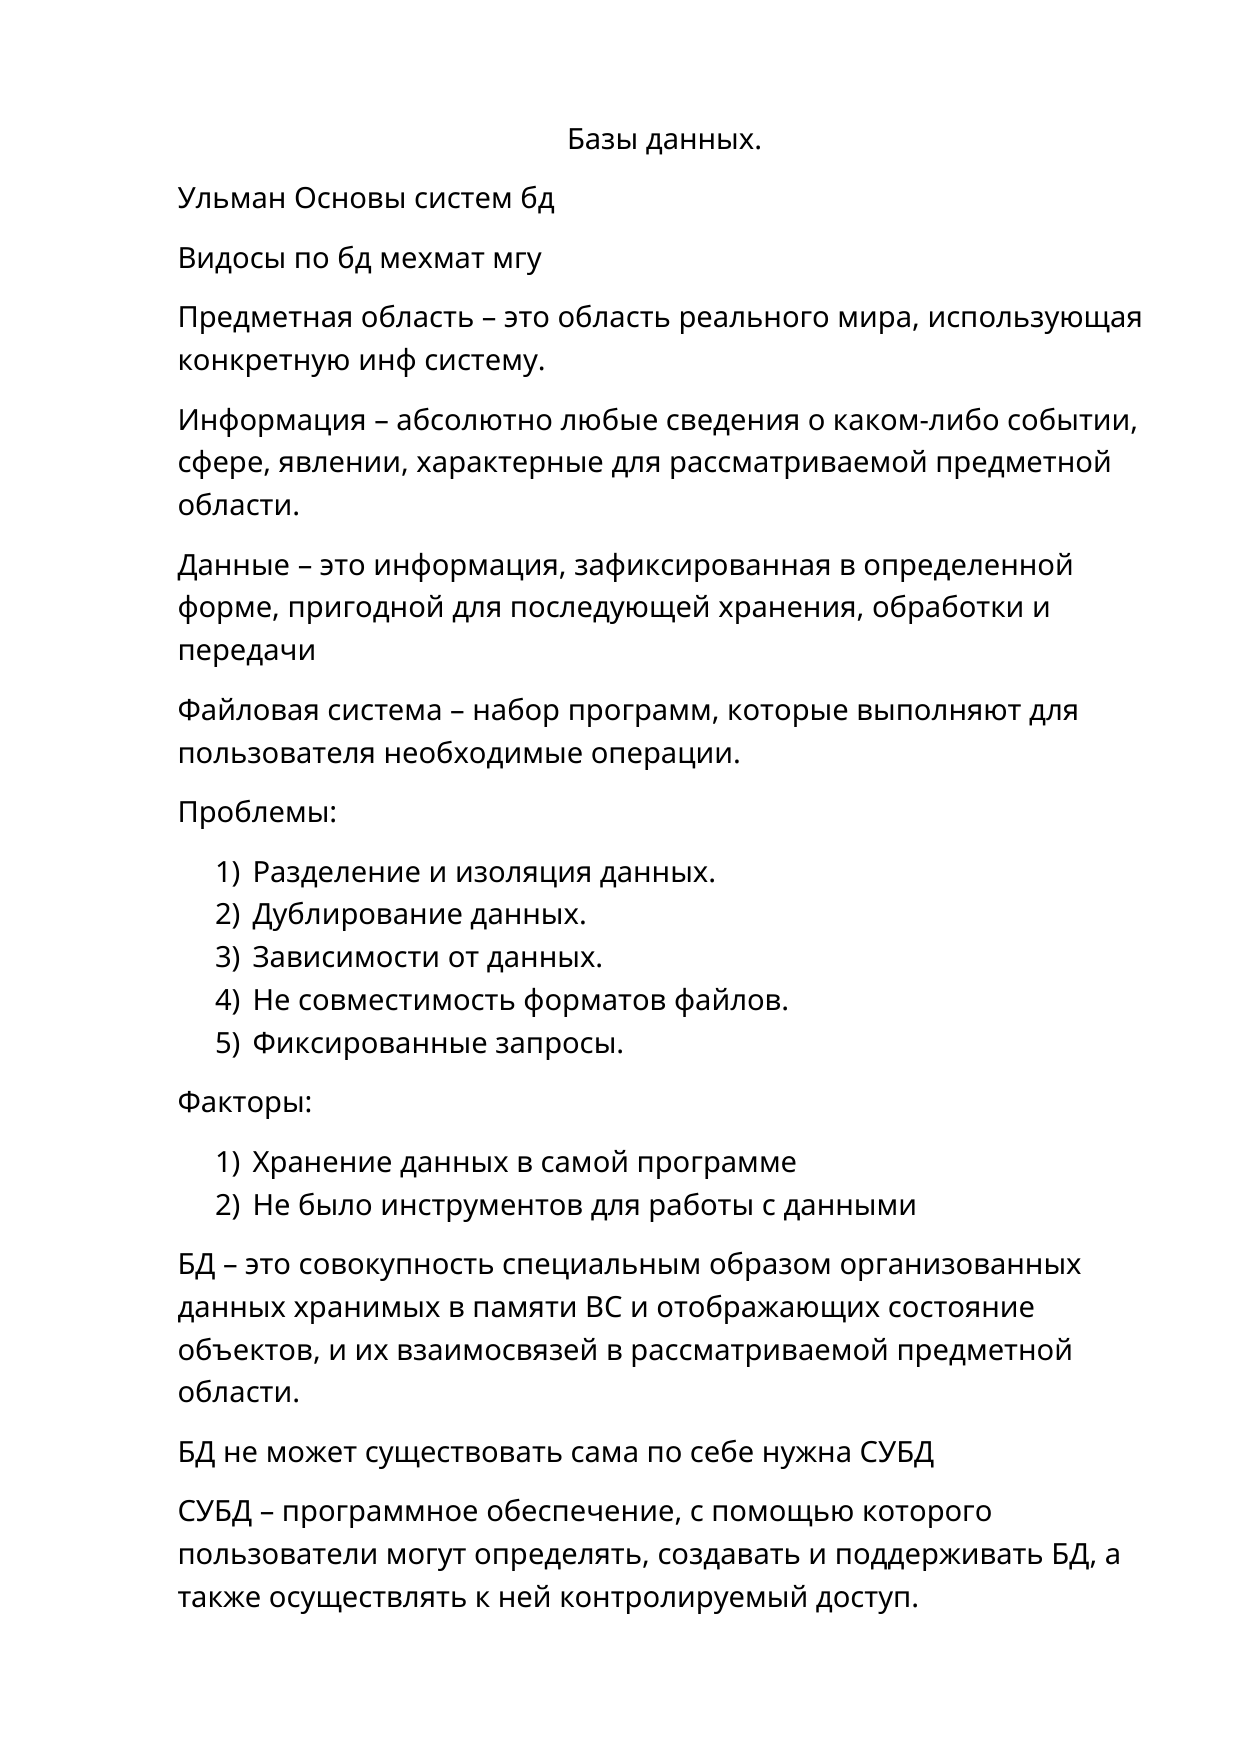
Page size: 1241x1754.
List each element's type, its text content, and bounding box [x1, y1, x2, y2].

text Информация – абсолютно любые сведения о каком-либо событии, сфере, явлении, характерные для рассматриваемой предметной области. [177, 399, 1152, 524]
text Проблемы: [177, 791, 1152, 831]
list Фиксированные запросы. [215, 1022, 1152, 1062]
text БД – это совокупность специальным образом организованных данных хранимых в памяти ВС и отображающих состояние объектов, и их взаимосвязей в рассматриваемой предметной области. [177, 1243, 1152, 1411]
text Видосы по бд мехмат мгу [177, 237, 1152, 277]
text СУБД – программное обеспечение, с помощью которого пользователи могут определять, создавать и поддерживать БД, а также осуществлять к ней контролируемый доступ. [177, 1491, 1152, 1616]
list Зависимости от данных. [215, 936, 1152, 976]
text Факторы: [177, 1082, 1152, 1121]
text Файловая система – набор программ, которые выполняют для пользователя необходимые операции. [177, 689, 1152, 772]
text Базы данных. [177, 118, 1152, 158]
text Данные – это информация, зафиксированная в определенной форме, пригодной для последующей хранения, обработки и передачи [177, 544, 1152, 669]
text Предметная область – это область реального мира, использующая конкретную инф систему. [177, 297, 1152, 379]
list Дублирование данных. [215, 894, 1152, 933]
list Разделение и изоляция данных. [215, 851, 1152, 891]
list Не было инструментов для работы с данными [215, 1184, 1152, 1223]
list Хранение данных в самой программе [215, 1141, 1152, 1181]
list Не совместимость форматов файлов. [215, 979, 1152, 1019]
text Ульман Основы систем бд [177, 178, 1152, 217]
text БД не может существовать сама по себе нужна СУБД [177, 1431, 1152, 1471]
